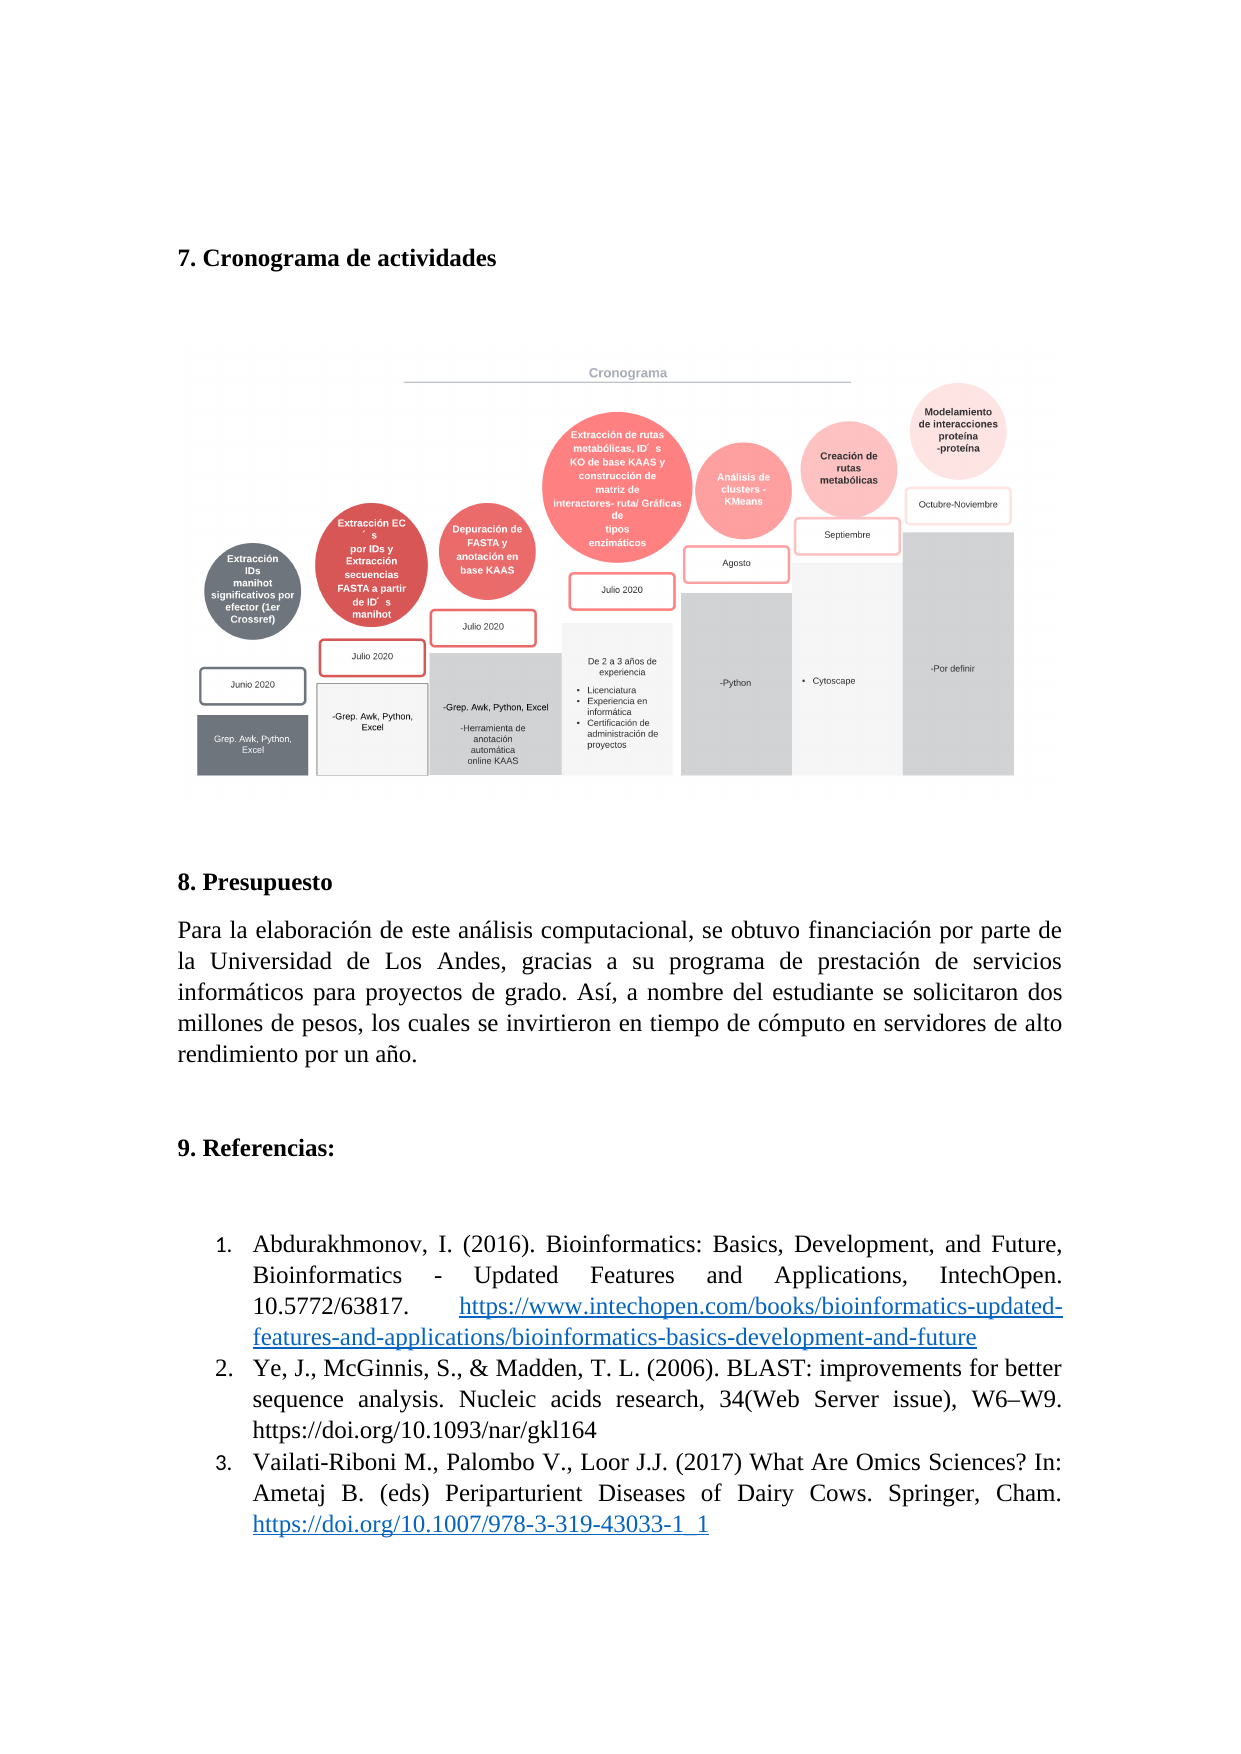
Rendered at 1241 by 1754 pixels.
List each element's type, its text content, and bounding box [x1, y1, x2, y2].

list Ye, J., McGinnis, S., & Madden, T. L. (2006). BLAST: improvements for better sequence analysis. Nucleic acids research, 34(Web Server issue), W6–W9. https://doi.org/10.1093/nar/gkl164 [215, 1353, 1063, 1444]
text 7. Cronograma de actividades [177, 243, 1063, 272]
list Abdurakhmonov, I. (2016). Bioinformatics: Basics, Development, and Future, Bioinformatics - Updated Features and Applications, IntechOpen. 10.5772/63817. https://www.intechopen.com/books/bioinformatics-updated-features-and-applications/bioinformatics-basics-development-and-future [215, 1229, 1063, 1351]
text 9. Referencias: [177, 1133, 1063, 1162]
text Para la elaboración de este análisis computacional, se obtuvo financiación por parte de la Universidad de Los Andes, gracias a su programa de prestación de servicios informáticos para proyectos de grado. Así, a nombre del estudiante se solicitaron dos millones de pesos, los cuales se invirtieron en tiempo de cómputo en servidores de alto rendimiento por un año. [177, 915, 1063, 1068]
list Vailati-Riboni M., Palombo V., Loor J.J. (2017) What Are Omics Sciences? In: Ametaj B. (eds) Periparturient Diseases of Dairy Cows. Springer, Cham. https://doi.org/10.1007/978-3-319-43033-1_1 [215, 1447, 1063, 1538]
text 8. Presupuesto [177, 867, 1063, 896]
picture [177, 338, 1063, 801]
